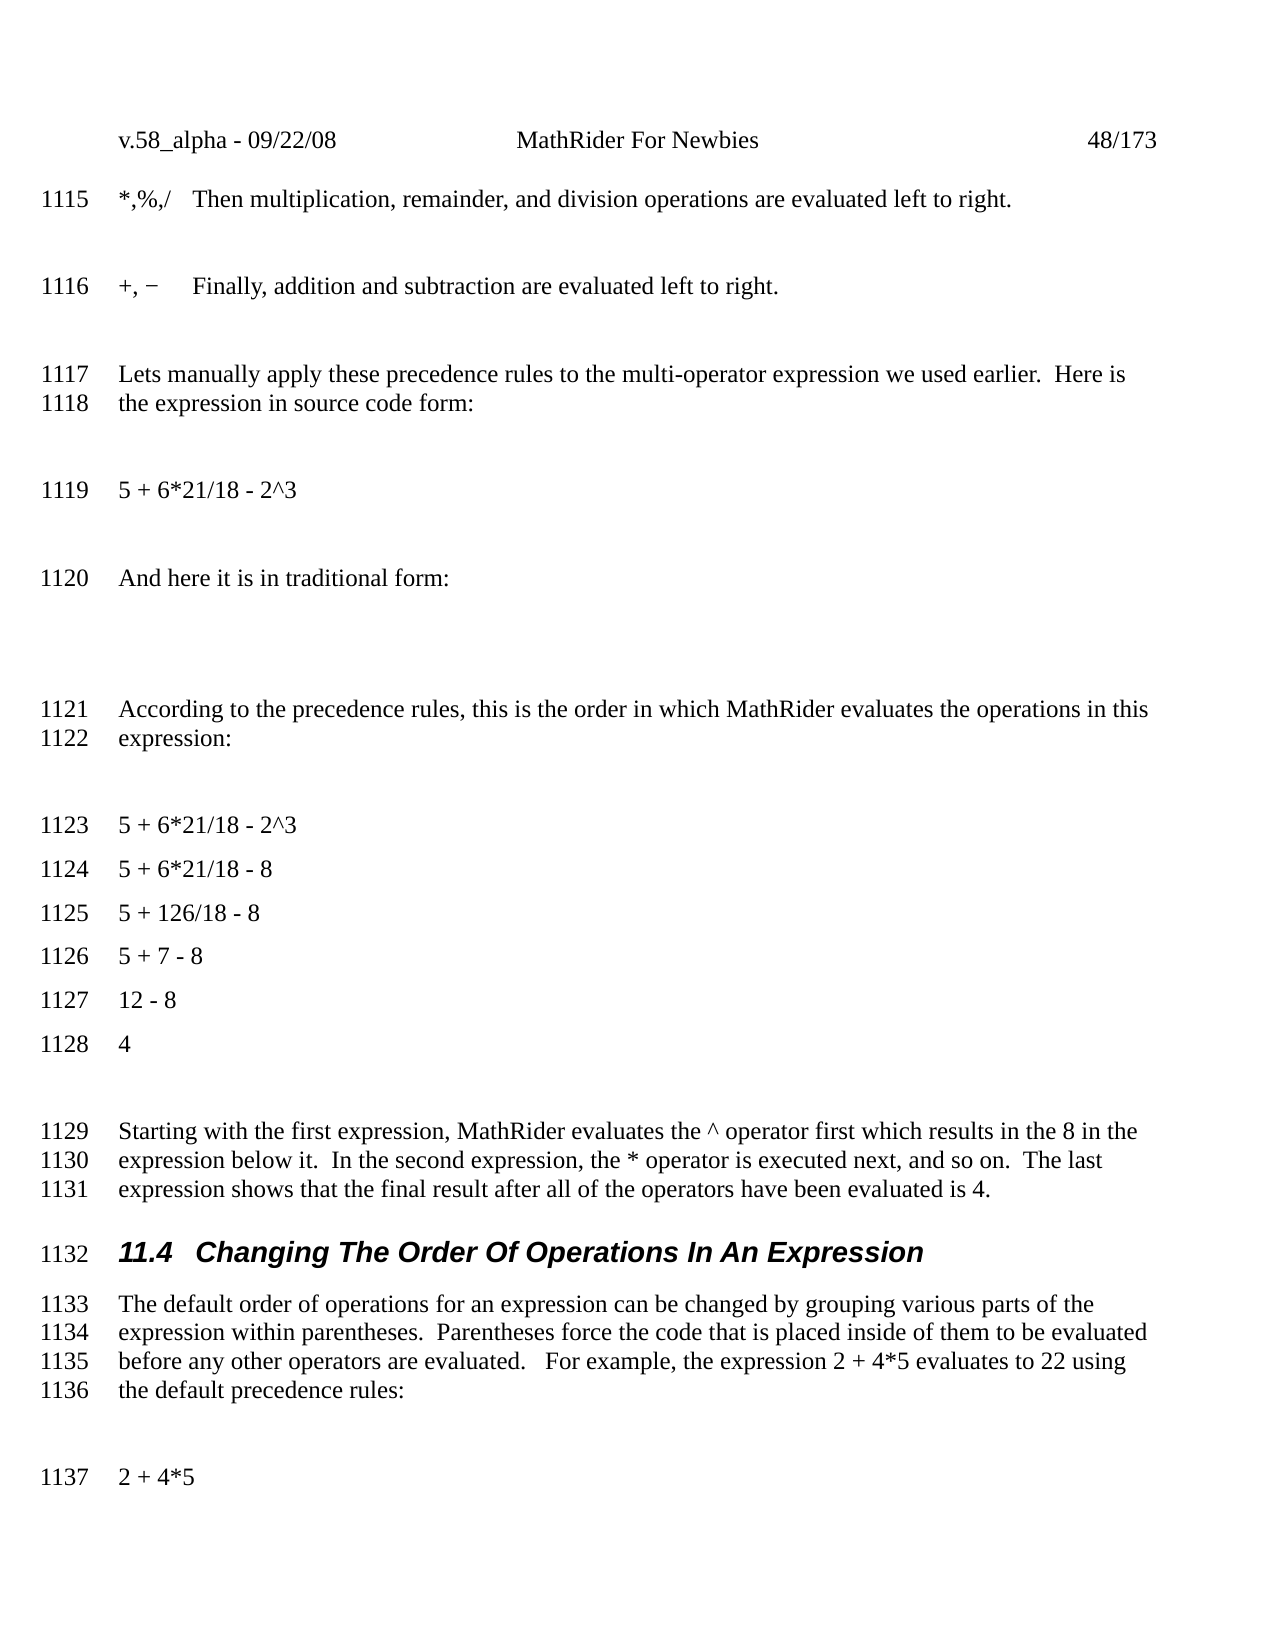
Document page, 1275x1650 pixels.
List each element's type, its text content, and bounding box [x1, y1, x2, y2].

subtitle Changing The Order Of Operations In An Expression [118, 1235, 1157, 1269]
text 5 + 6*21/18 - 2^3 [118, 475, 1157, 504]
text 5 + 7 - 8 [118, 941, 1157, 970]
text And here it is in traditional form: [118, 563, 1157, 591]
text 4 [118, 1029, 1157, 1058]
text Starting with the first expression, MathRider evaluates the ^ operator first which results in the 8 in the expression below it. In the second expression, the * operator is executed next, and so on. The last expression shows that the final result after all of the operators have been evaluated is 4. [118, 1116, 1157, 1203]
text According to the precedence rules, this is the order in which MathRider evaluates the operations in this expression: [118, 694, 1157, 751]
text The default order of operations for an expression can be changed by grouping various parts of the expression within parentheses. Parentheses force the code that is placed inside of them to be evaluated before any other operators are evaluated. For example, the expression 2 + 4*5 evaluates to 22 using the default precedence rules: [118, 1289, 1157, 1404]
text 2 + 4*5 [118, 1462, 1157, 1491]
text *,%,/ Then multiplication, remainder, and division operations are evaluated left to right. [118, 184, 1157, 213]
text Lets manually apply these precedence rules to the multi-operator expression we used earlier. Here is the expression in source code form: [118, 359, 1157, 416]
text +, − Finally, addition and subtraction are evaluated left to right. [118, 271, 1157, 300]
text 5 + 126/18 - 8 [118, 898, 1157, 926]
text 5 + 6*21/18 - 8 [118, 854, 1157, 883]
text 5 + 6*21/18 - 2^3 [118, 810, 1157, 839]
text 12 - 8 [118, 985, 1157, 1014]
